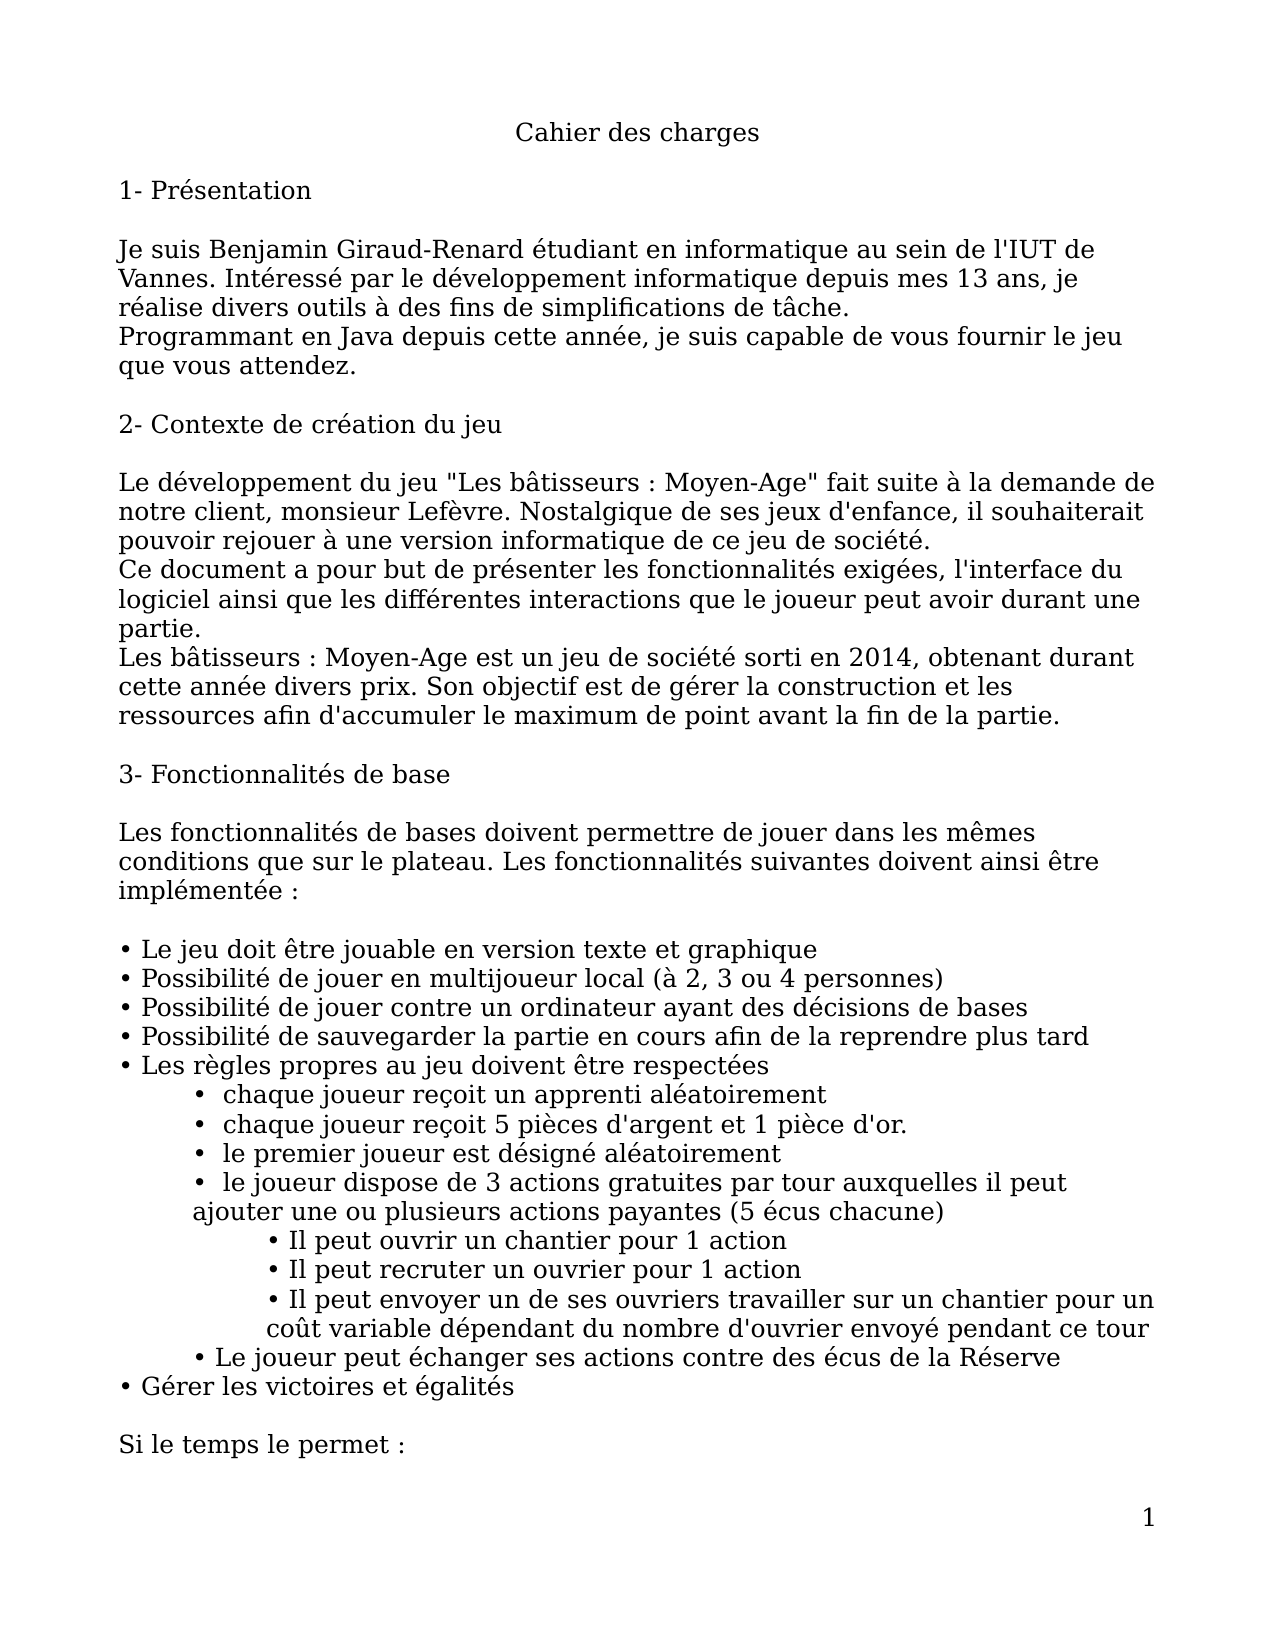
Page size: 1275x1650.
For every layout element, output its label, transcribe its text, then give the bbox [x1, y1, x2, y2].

text • Le jeu doit être jouable en version texte et graphique [118, 935, 1157, 964]
text • Les règles propres au jeu doivent être respectées [118, 1051, 1157, 1081]
text • Gérer les victoires et égalités [118, 1372, 1157, 1401]
text • Possibilité de jouer en multijoueur local (à 2, 3 ou 4 personnes) [118, 964, 1157, 993]
text • Il peut recruter un ouvrier pour 1 action [118, 1256, 1157, 1285]
text Le développement du jeu "Les bâtisseurs : Moyen-Age" fait suite à la demande de notre client, monsieur Lefèvre. Nostalgique de ses jeux d'enfance, il souhaiterait pouvoir rejouer à une version informatique de ce jeu de société. [118, 468, 1157, 556]
text Programmant en Java depuis cette année, je suis capable de vous fournir le jeu que vous attendez. [118, 322, 1157, 381]
text • chaque joueur reçoit 5 pièces d'argent et 1 pièce d'or. [118, 1110, 1157, 1139]
text • Possibilité de sauvegarder la partie en cours afin de la reprendre plus tard [118, 1022, 1157, 1051]
text Si le temps le permet : [118, 1431, 1157, 1460]
text • le premier joueur est désigné aléatoirement [118, 1139, 1157, 1168]
text • chaque joueur reçoit un apprenti aléatoirement [118, 1081, 1157, 1110]
text • Il peut envoyer un de ses ouvriers travailler sur un chantier pour un coût variable dépendant du nombre d'ouvrier envoyé pendant ce tour [118, 1285, 1157, 1343]
text Ce document a pour but de présenter les fonctionnalités exigées, l'interface du logiciel ainsi que les différentes interactions que le joueur peut avoir durant une partie. [118, 556, 1157, 643]
text Les bâtisseurs : Moyen-Age est un jeu de société sorti en 2014, obtenant durant cette année divers prix. Son objectif est de gérer la construction et les ressources afin d'accumuler le maximum de point avant la fin de la partie. [118, 643, 1157, 731]
text • Le joueur peut échanger ses actions contre des écus de la Réserve [118, 1343, 1157, 1372]
text • le joueur dispose de 3 actions gratuites par tour auxquelles il peut ajouter une ou plusieurs actions payantes (5 écus chacune) [118, 1168, 1157, 1226]
text 2- Contexte de création du jeu [118, 410, 1157, 439]
text Les fonctionnalités de bases doivent permettre de jouer dans les mêmes conditions que sur le plateau. Les fonctionnalités suivantes doivent ainsi être implémentée : [118, 818, 1157, 906]
text Je suis Benjamin Giraud-Renard étudiant en informatique au sein de l'IUT de Vannes. Intéressé par le développement informatique depuis mes 13 ans, je réalise divers outils à des fins de simplifications de tâche. [118, 235, 1157, 322]
text • Il peut ouvrir un chantier pour 1 action [118, 1226, 1157, 1256]
text • Possibilité de jouer contre un ordinateur ayant des décisions de bases [118, 993, 1157, 1022]
text 1- Présentation [118, 176, 1157, 206]
text 3- Fonctionnalités de base [118, 760, 1157, 789]
text Cahier des charges [118, 118, 1157, 147]
